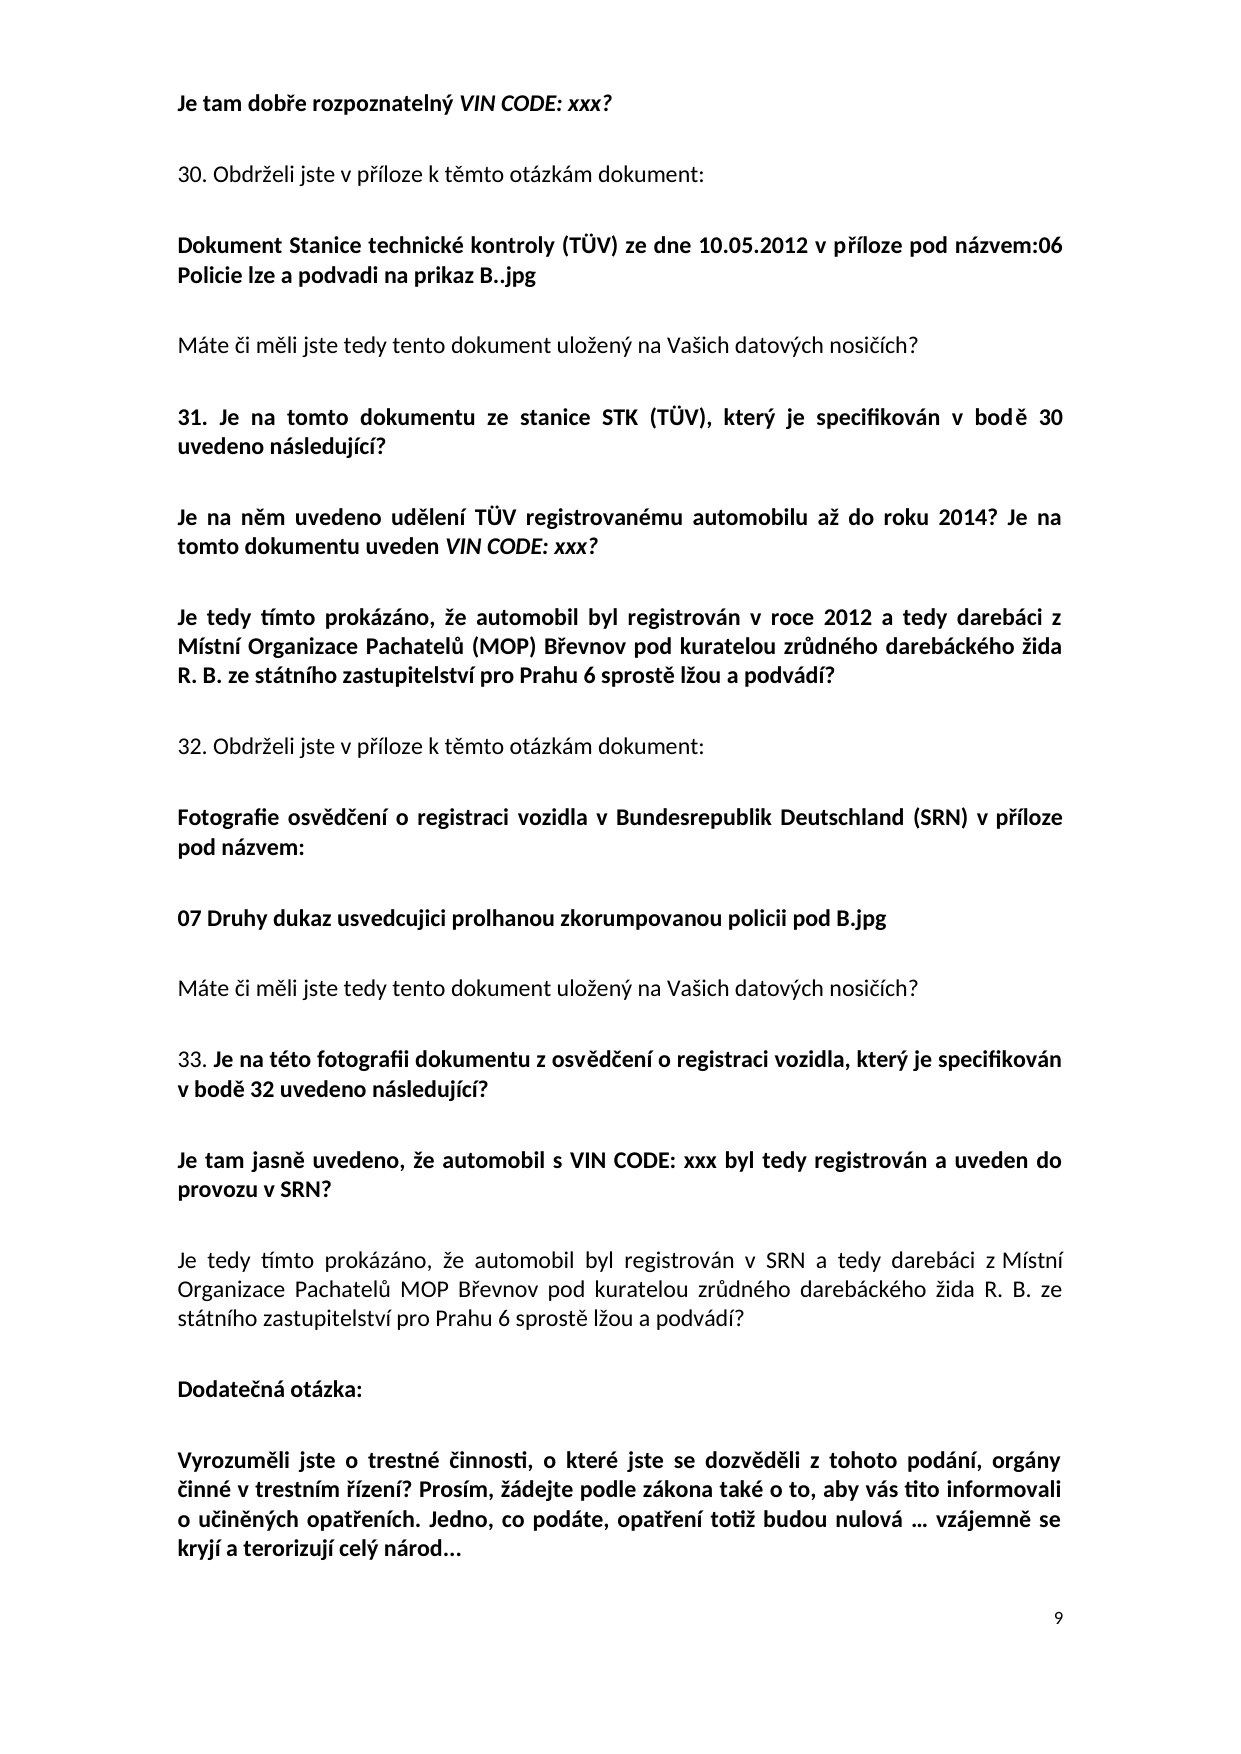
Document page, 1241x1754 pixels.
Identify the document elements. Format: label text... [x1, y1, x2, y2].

text 30. Obdrželi jste v příloze k těmto otázkám dokument: [177, 159, 1063, 189]
text Dodatečná otázka: [177, 1374, 1063, 1404]
text Máte či měli jste tedy tento dokument uložený na Vašich datových nosičích? [177, 331, 1063, 360]
text Je tedy tímto prokázáno, že automobil byl registrován v roce 2012 a tedy darebáci z Místní Organizace Pachatelů (MOP) Břevnov pod kuratelou zrůdného darebáckého žida R. B. ze státního zastupitelství pro Prahu 6 sprostě lžou a podvádí? [177, 602, 1063, 690]
text 32. Obdrželi jste v příloze k těmto otázkám dokument: [177, 731, 1063, 761]
text 07 Druhy dukaz usvedcujici prolhanou zkorumpovanou policii pod B.jpg [177, 903, 1063, 932]
text Je tam dobře rozpoznatelný VIN CODE: xxx? [177, 88, 1063, 118]
text Vyrozuměli jste o trestné činnosti, o které jste se dozvěděli z tohoto podání, orgány činné v trestním řízení? Prosím, žádejte podle zákona také o to, aby vás tito informovali o učiněných opatřeních. Jedno, co podáte, opatření totiž budou nulová … vzájemně se kryjí a terorizují celý národ... [177, 1445, 1063, 1562]
text 31. Je na tomto dokumentu ze stanice STK (TÜV), který je specifikován v bodě 30 uvedeno následující? [177, 402, 1063, 460]
text Je tam jasně uvedeno, že automobil s VIN CODE: xxx byl tedy registrován a uveden do provozu v SRN? [177, 1145, 1063, 1203]
text Je tedy tímto prokázáno, že automobil byl registrován v SRN a tedy darebáci z Místní Organizace Pachatelů MOP Břevnov pod kuratelou zrůdného darebáckého žida R. B. ze státního zastupitelství pro Prahu 6 sprostě lžou a podvádí? [177, 1245, 1063, 1333]
text Fotografie osvědčení o registraci vozidla v Bundesrepublik Deutschland (SRN) v příloze pod názvem: [177, 802, 1063, 861]
text Máte či měli jste tedy tento dokument uložený na Vašich datových nosičích? [177, 973, 1063, 1003]
text 33. Je na této fotografii dokumentu z osvědčení o registraci vozidla, který je specifikován v bodě 32 uvedeno následující? [177, 1044, 1063, 1103]
text Dokument Stanice technické kontroly (TÜV) ze dne 10.05.2012 v příloze pod názvem:06 Policie lze a podvadi na prikaz B..jpg [177, 230, 1063, 289]
text Je na něm uvedeno udělení TÜV registrovanému automobilu až do roku 2014? Je na tomto dokumentu uveden VIN CODE: xxx? [177, 502, 1063, 560]
